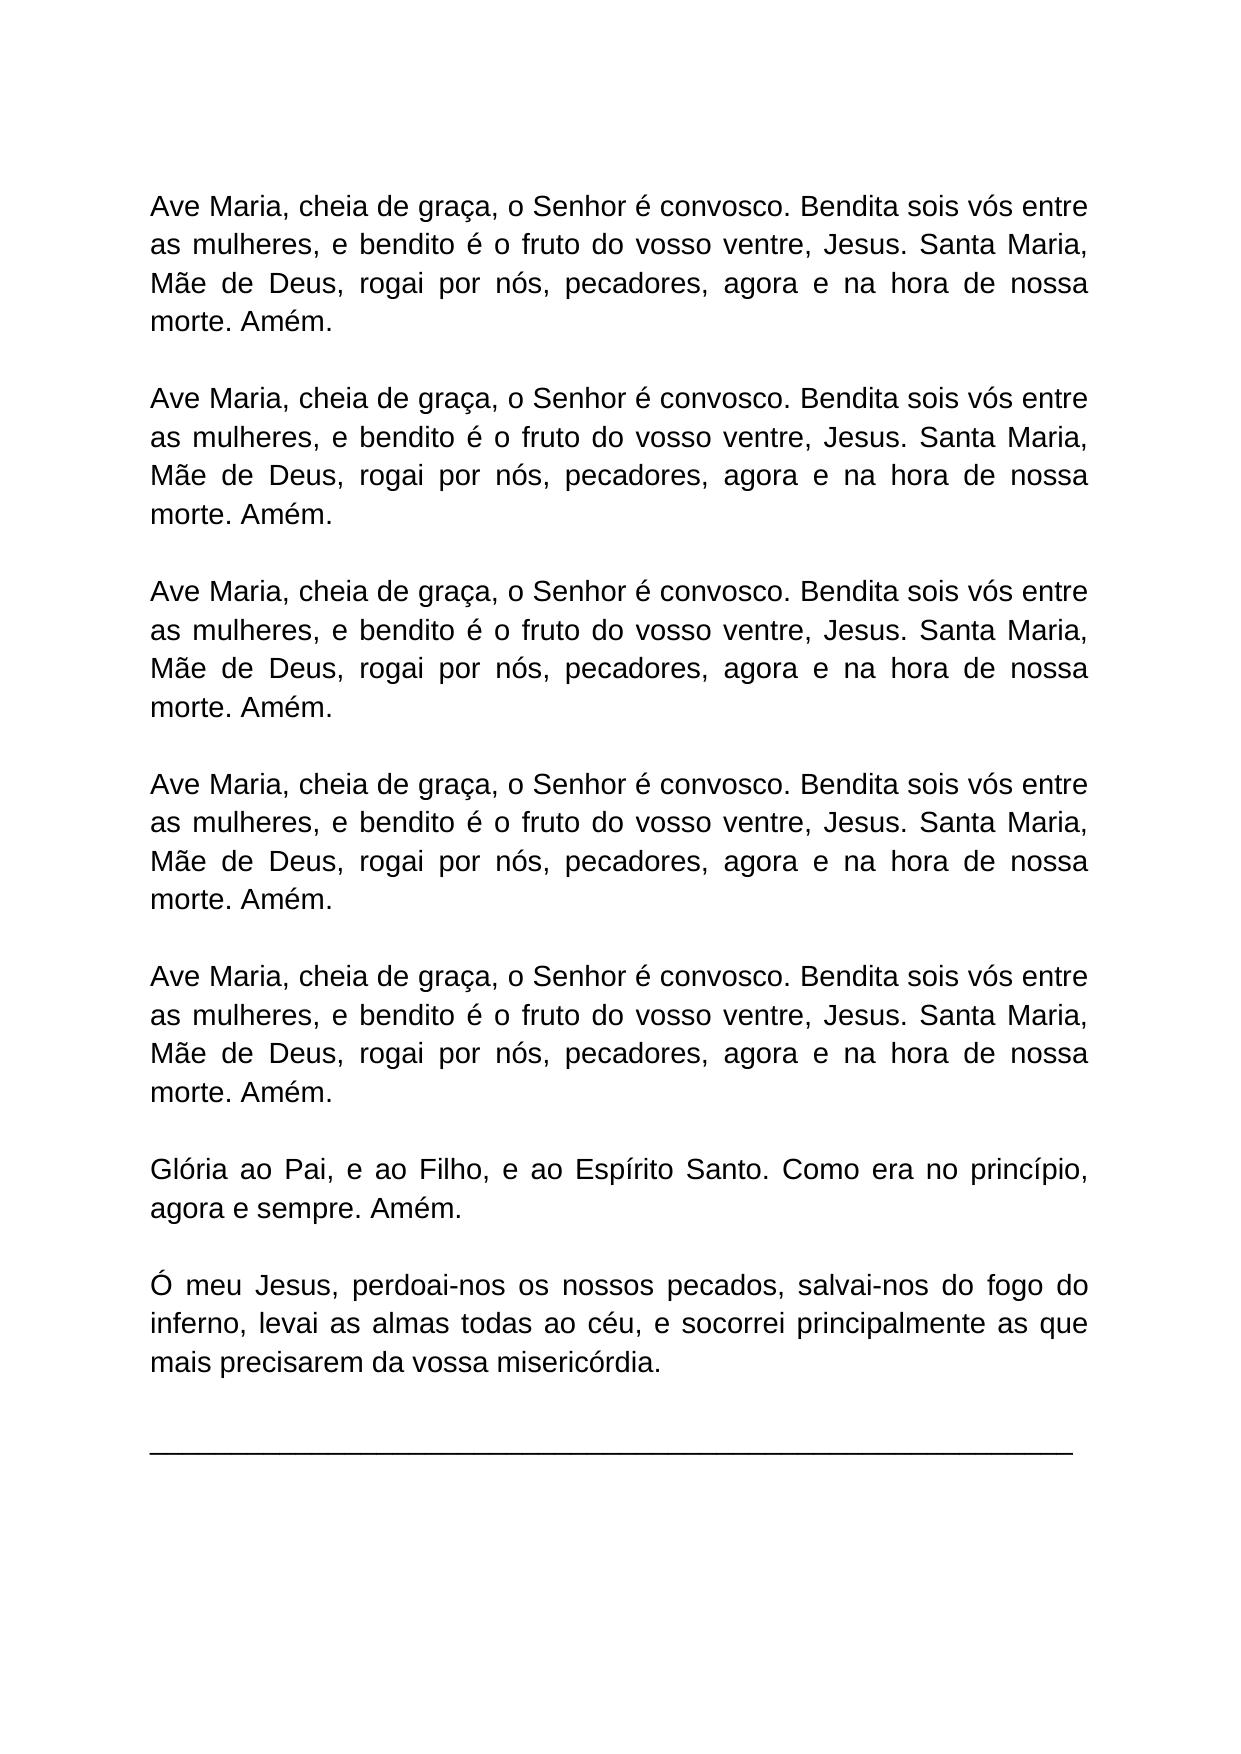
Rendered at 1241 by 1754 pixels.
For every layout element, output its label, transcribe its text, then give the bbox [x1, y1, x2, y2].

text _________________________________________________________ [150, 1422, 1090, 1455]
text Ave Maria, cheia de graça, o Senhor é convosco. Bendita sois vós entre as mulheres, e bendito é o fruto do vosso ventre, Jesus. Santa Maria, Mãe de Deus, rogai por nós, pecadores, agora e na hora de nossa morte. Amém. [150, 767, 1090, 916]
text Ave Maria, cheia de graça, o Senhor é convosco. Bendita sois vós entre as mulheres, e bendito é o fruto do vosso ventre, Jesus. Santa Maria, Mãe de Deus, rogai por nós, pecadores, agora e na hora de nossa morte. Amém. [150, 188, 1090, 338]
text Ave Maria, cheia de graça, o Senhor é convosco. Bendita sois vós entre as mulheres, e bendito é o fruto do vosso ventre, Jesus. Santa Maria, Mãe de Deus, rogai por nós, pecadores, agora e na hora de nossa morte. Amém. [150, 381, 1090, 530]
text Ave Maria, cheia de graça, o Senhor é convosco. Bendita sois vós entre as mulheres, e bendito é o fruto do vosso ventre, Jesus. Santa Maria, Mãe de Deus, rogai por nós, pecadores, agora e na hora de nossa morte. Amém. [150, 959, 1090, 1108]
text Ó meu Jesus, perdoai-nos os nossos pecados, salvai-nos do fogo do inferno, levai as almas todas ao céu, e socorrei principalmente as que mais precisarem da vossa misericórdia. [150, 1268, 1090, 1378]
text Ave Maria, cheia de graça, o Senhor é convosco. Bendita sois vós entre as mulheres, e bendito é o fruto do vosso ventre, Jesus. Santa Maria, Mãe de Deus, rogai por nós, pecadores, agora e na hora de nossa morte. Amém. [150, 574, 1090, 723]
text Glória ao Pai, e ao Filho, e ao Espírito Santo. Como era no princípio, agora e sempre. Amém. [150, 1152, 1090, 1224]
